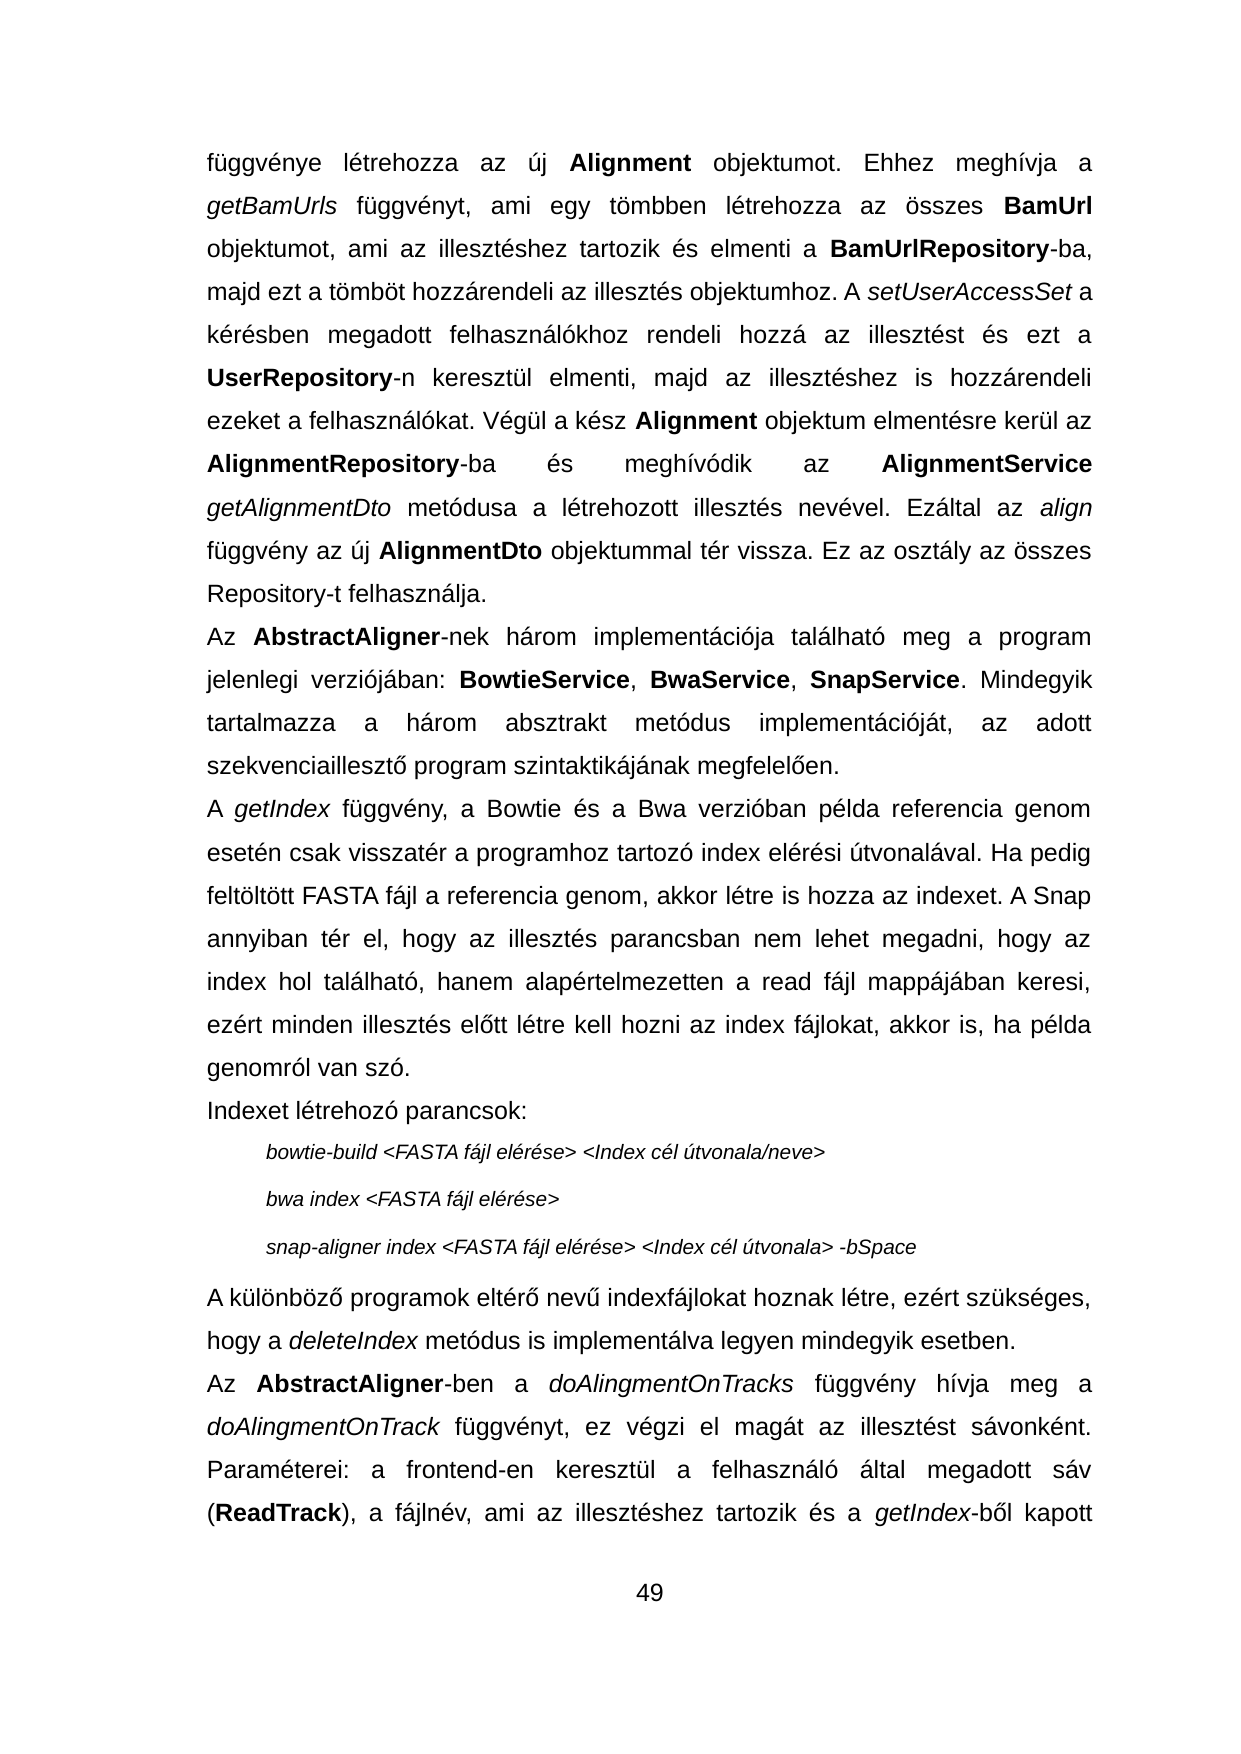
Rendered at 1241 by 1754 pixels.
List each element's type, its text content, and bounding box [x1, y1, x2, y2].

text Az AbstractAligner-ben a doAlingmentOnTracks függvény hívja meg a doAlingmentOnTrack függvényt, ez végzi el magát az illesztést sávonként. Paraméterei: a frontend-en keresztül a felhasználó által megadott sáv (ReadTrack), a fájlnév, ami az illesztéshez tartozik és a getIndex-ből kapott [207, 1369, 1093, 1527]
text Indexet létrehozó parancsok: [207, 1096, 1093, 1125]
text Az AbstractAligner-nek három implementációja található meg a program jelenlegi verziójában: BowtieService, BwaService, SnapService. Mindegyik tartalmazza a három absztrakt metódus implementációját, az adott szekvenciaillesztő program szintaktikájának megfelelően. [207, 622, 1093, 780]
text bwa index <FASTA fájl elérése> [266, 1187, 1093, 1211]
text A különböző programok eltérő nevű indexfájlokat hoznak létre, ezért szükséges, hogy a deleteIndex metódus is implementálva legyen mindegyik esetben. [207, 1283, 1093, 1354]
text függvénye létrehozza az új Alignment objektumot. Ehhez meghívja a getBamUrls függvényt, ami egy tömbben létrehozza az összes BamUrl objektumot, ami az illesztéshez tartozik és elmenti a BamUrlRepository-ba, majd ezt a tömböt hozzárendeli az illesztés objektumhoz. A setUserAccessSet a kérésben megadott felhasználókhoz rendeli hozzá az illesztést és ezt a UserRepository-n keresztül elmenti, majd az illesztéshez is hozzárendeli ezeket a felhasználókat. Végül a kész Alignment objektum elmentésre kerül az AlignmentRepository-ba és meghívódik az AlignmentService getAlignmentDto metódusa a létrehozott illesztés nevével. Ezáltal az align függvény az új AlignmentDto objektummal tér vissza. Ez az osztály az összes Repository-t felhasználja. [207, 148, 1093, 608]
text A getIndex függvény, a Bowtie és a Bwa verzióban példa referencia genom esetén csak visszatér a programhoz tartozó index elérési útvonalával. Ha pedig feltöltött FASTA fájl a referencia genom, akkor létre is hozza az indexet. A Snap annyiban tér el, hogy az illesztés parancsban nem lehet megadni, hogy az index hol található, hanem alapértelmezetten a read fájl mappájában keresi, ezért minden illesztés előtt létre kell hozni az index fájlokat, akkor is, ha példa genomról van szó. [207, 794, 1093, 1082]
text bowtie-build <FASTA fájl elérése> <Index cél útvonala/neve> [266, 1139, 1093, 1163]
text snap-aligner index <FASTA fájl elérése> <Index cél útvonala> -bSpace [266, 1235, 1093, 1259]
